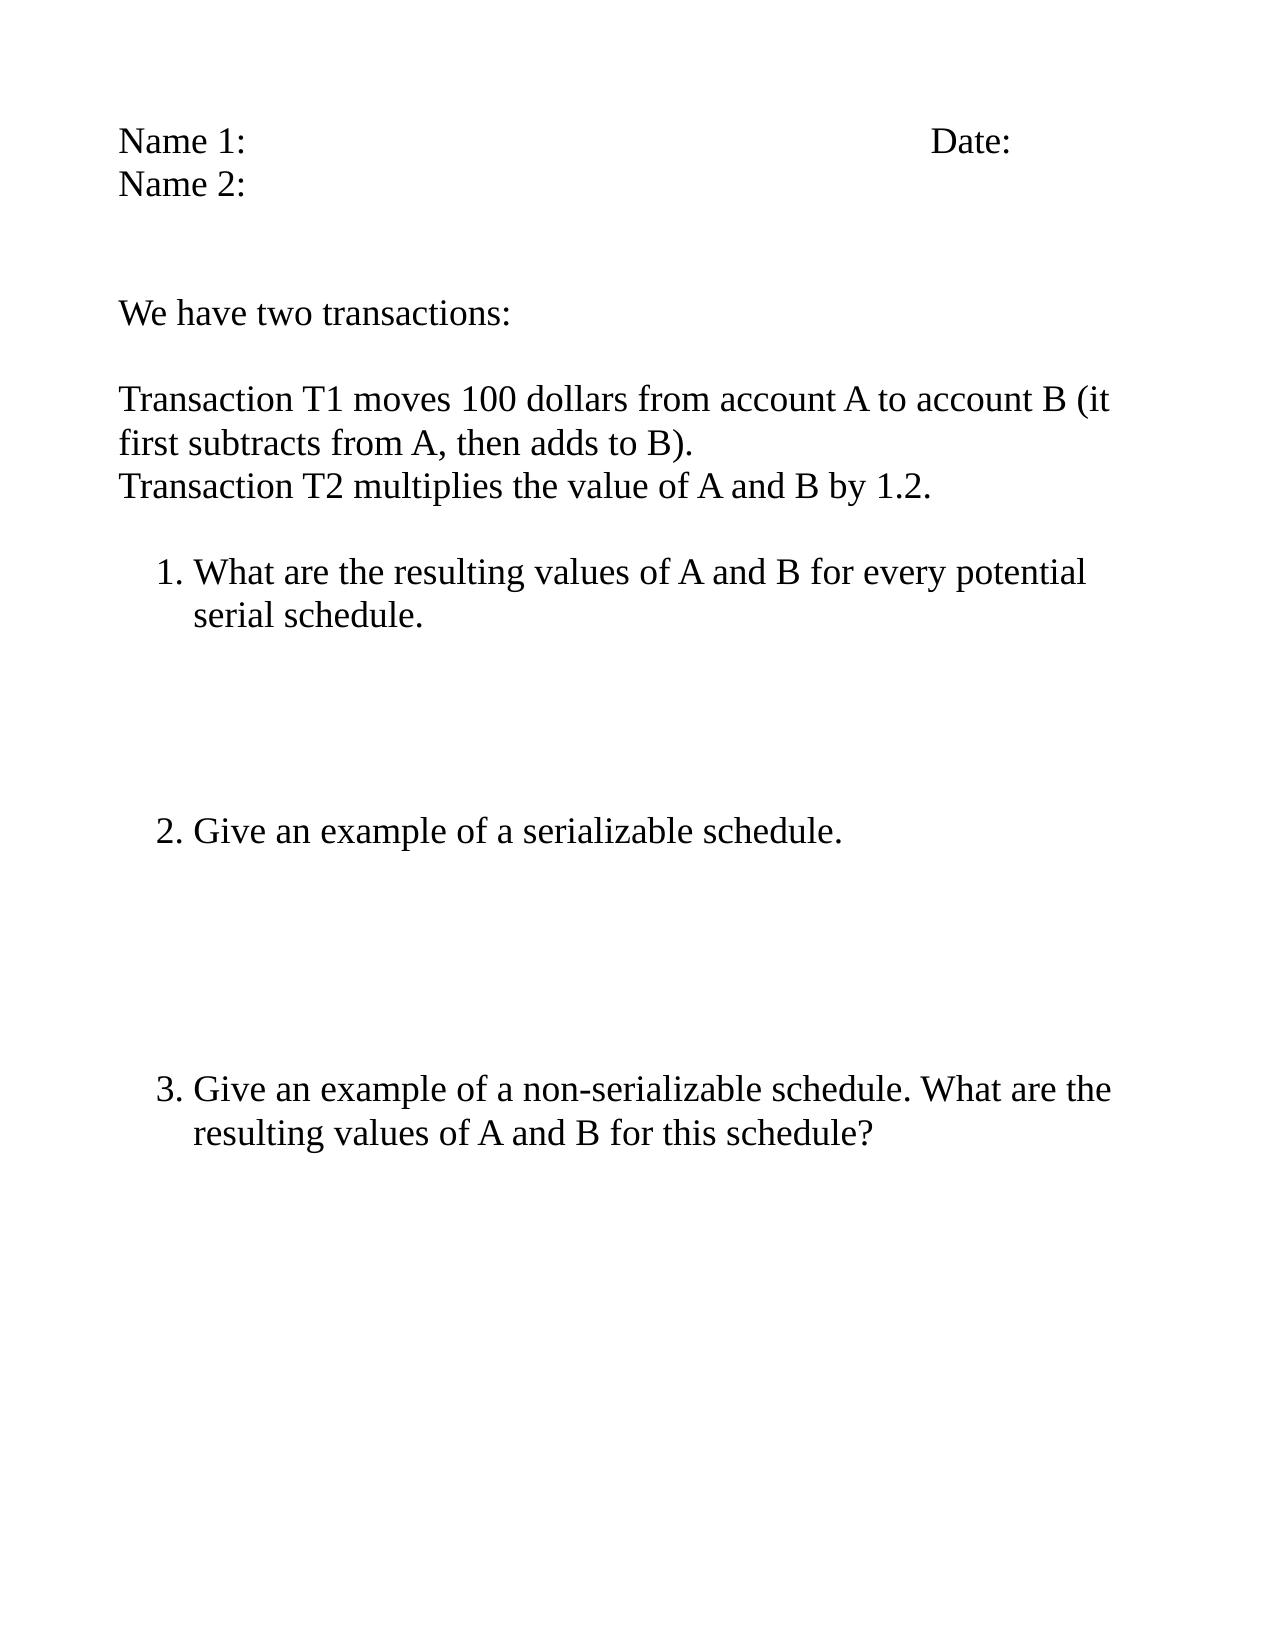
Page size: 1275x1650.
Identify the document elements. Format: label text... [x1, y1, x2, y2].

list What are the resulting values of A and B for every potential serial schedule. [156, 549, 1157, 808]
text Name 1: Date: [118, 118, 1157, 161]
text Transaction T2 multiplies the value of A and B by 1.2. [118, 463, 1157, 506]
list Give an example of a serializable schedule. [156, 808, 1157, 851]
text We have two transactions: [118, 291, 1157, 334]
text Name 2: [118, 161, 1157, 204]
list Give an example of a non-serializable schedule. What are the resulting values of A and B for this schedule? [156, 1067, 1157, 1153]
text Transaction T1 moves 100 dollars from account A to account B (it first subtracts from A, then adds to B). [118, 377, 1157, 463]
